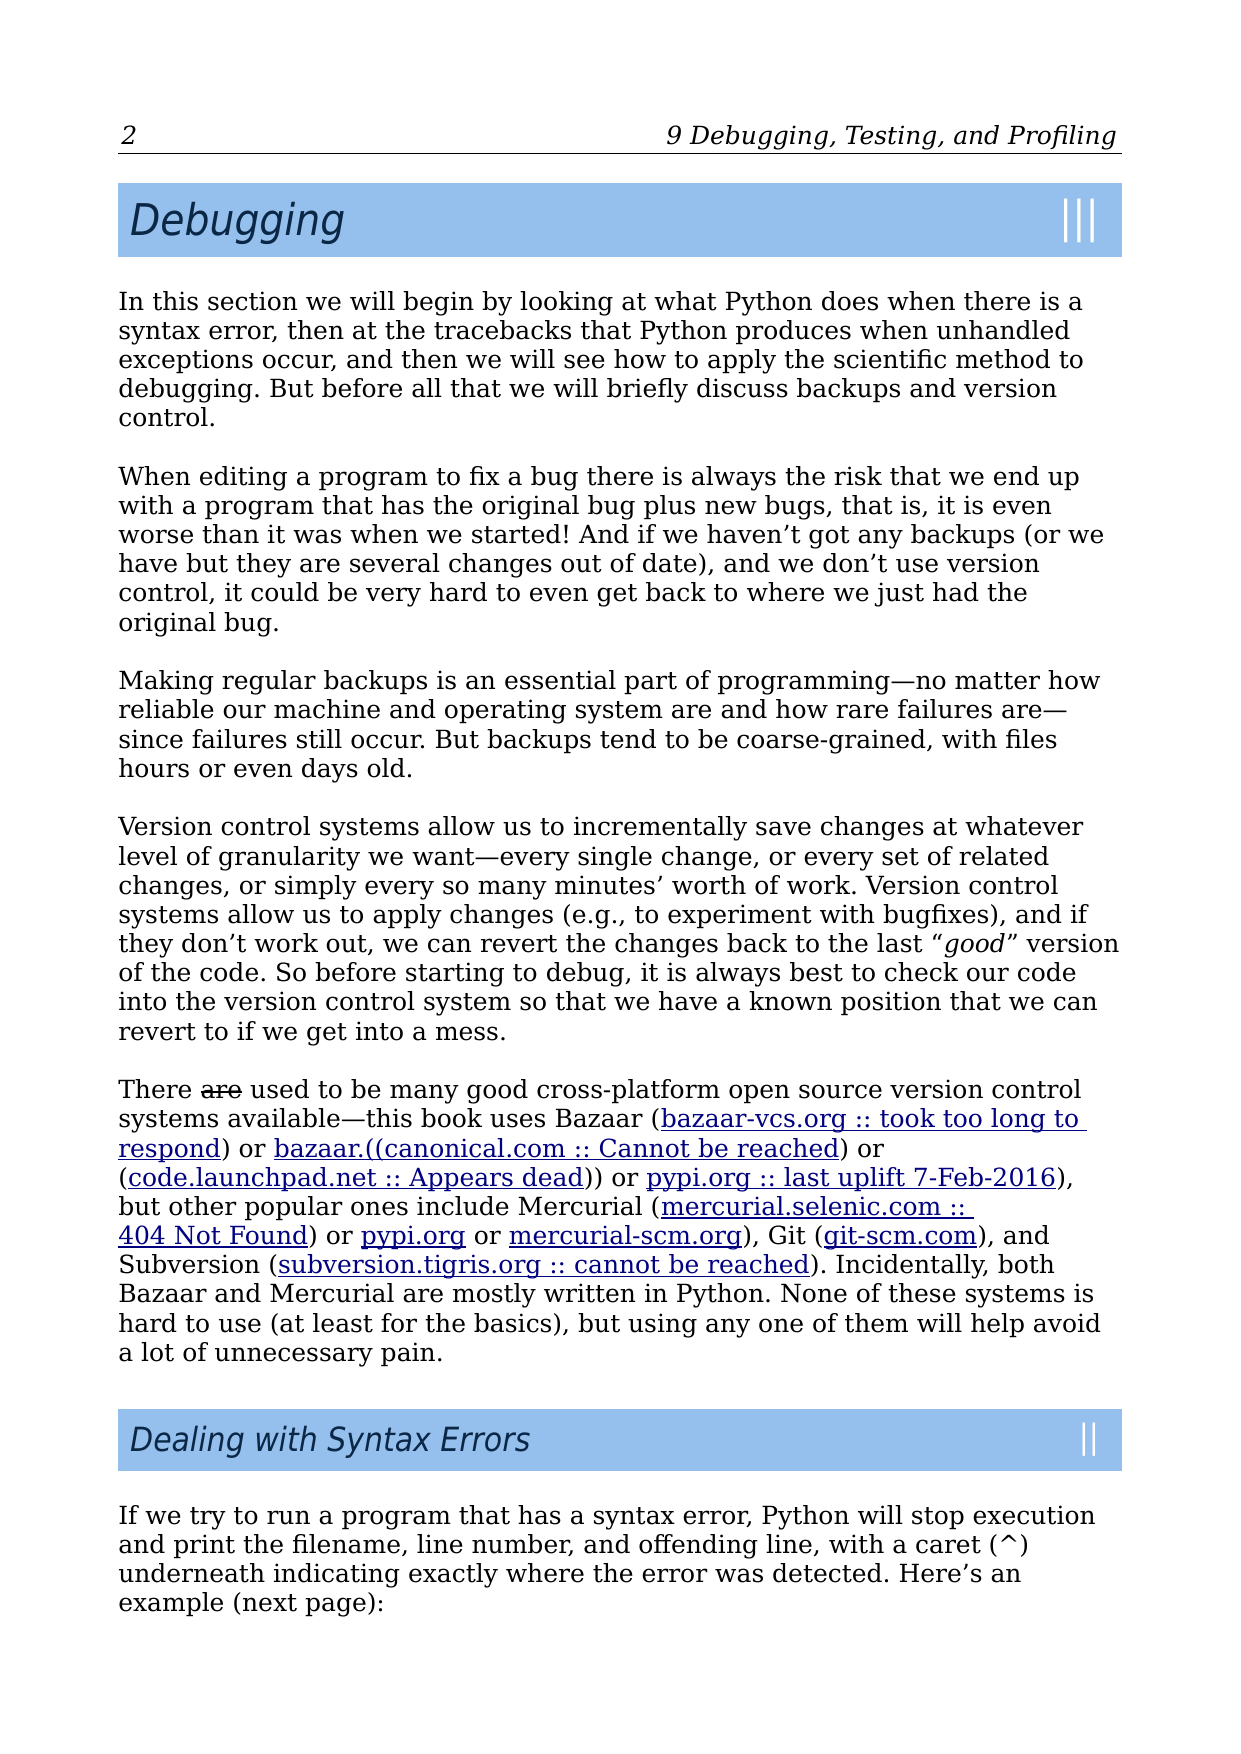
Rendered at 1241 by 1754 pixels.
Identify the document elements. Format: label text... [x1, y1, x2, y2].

text There are used to be many good cross-platform open source version control systems available—this book uses Bazaar (bazaar-vcs.org :: took too long to respond) or bazaar.((canonical.com :: Cannot be reached) or (code.launchpad.net :: Appears dead)) or pypi.org :: last uplift 7-Feb-2016), but other popular ones include Mercurial (mercurial.selenic.com :: 404 Not Found) or pypi.org or mercurial-scm.org), Git (git-scm.com), and Subversion (subversion.tigris.org :: cannot be reached). Incidentally, both Bazaar and Mercurial are mostly written in Python. None of these systems is hard to use (at least for the basics), but using any one of them will help avoid a lot of unnecessary pain. [118, 1075, 1122, 1367]
text || [1063, 1418, 1098, 1457]
text Version control systems allow us to incrementally save changes at whatever level of granularity we want—every single change, or every set of related changes, or simply every so many minutes’ worth of work. Version control systems allow us to apply changes (e.g., to experiment with bugfixes), and if they don’t work out, we can revert the changes back to the last “good” version of the code. So before starting to debug, it is always best to check our code into the version control system so that we have a known position that we can revert to if we get into a mess. [118, 813, 1122, 1046]
subtitle Dealing with Syntax Errors [118, 1409, 1122, 1471]
subtitle Debugging [118, 183, 1122, 257]
text Making regular backups is an essential part of programming—no matter how reliable our machine and operating system are and how rare failures are—since failures still occur. But backups tend to be coarse-grained, with files hours or even days old. [118, 666, 1122, 783]
text If we try to run a program that has a syntax error, Python will stop execution and print the filename, line number, and offending line, with a caret (^) underneath indicating exactly where the error was detected. Here’s an example (next page): [118, 1501, 1122, 1617]
text When editing a program to fix a bug there is always the risk that we end up with a program that has the original bug plus new bugs, that is, it is even worse than it was when we started! And if we haven’t got any backups (or we have but they are several changes out of date), and we don’t use version control, it could be very hard to even get back to where we just had the original bug. [118, 462, 1122, 637]
text In this section we will begin by looking at what Python does when there is a syntax error, then at the tracebacks that Python produces when unhandled exceptions occur, and then we will see how to apply the scientific method to debugging. But before all that we will briefly discuss backups and version control. [118, 287, 1122, 432]
text ||| [1039, 191, 1098, 242]
